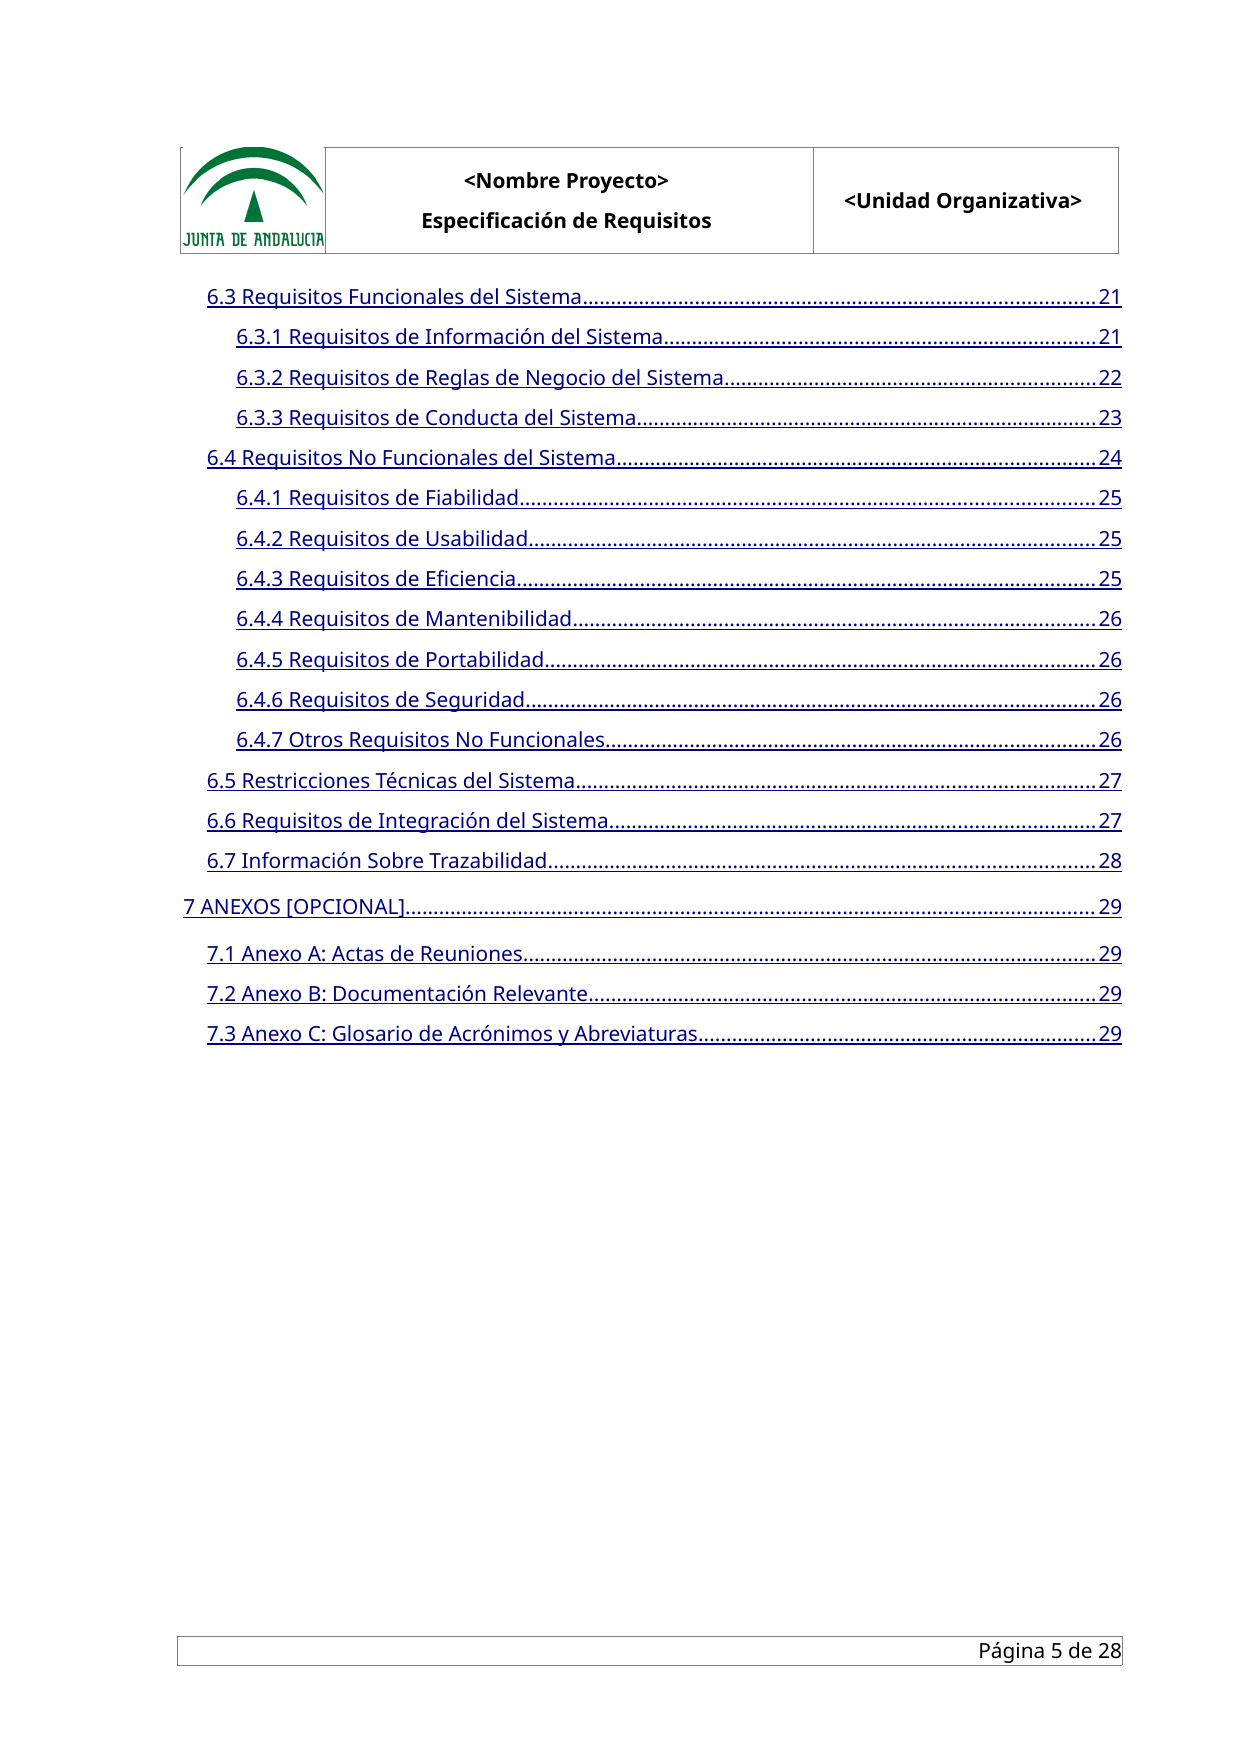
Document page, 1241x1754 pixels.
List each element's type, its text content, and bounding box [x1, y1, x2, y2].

text 6.3.1 Requisitos de Información del Sistema 21 [236, 322, 1122, 346]
text 7.3 Anexo C: Glosario de Acrónimos y Abreviaturas 29 [207, 1019, 1122, 1043]
text 7 ANEXOS [OPCIONAL] 29 [183, 892, 1122, 917]
text 6.4.2 Requisitos de Usabilidad 25 [236, 524, 1122, 548]
text 6.3.3 Requisitos de Conducta del Sistema 23 [236, 403, 1122, 427]
text 6.5 Restricciones Técnicas del Sistema 27 [207, 766, 1122, 790]
text 6.4.6 Requisitos de Seguridad 26 [236, 685, 1122, 709]
text 6.3.2 Requisitos de Reglas de Negocio del Sistema 22 [236, 363, 1122, 387]
text 7.1 Anexo A: Actas de Reuniones 29 [207, 939, 1122, 963]
text 7.2 Anexo B: Documentación Relevante 29 [207, 979, 1122, 1003]
text 6.6 Requisitos de Integración del Sistema 27 [207, 806, 1122, 830]
text 6.4.7 Otros Requisitos No Funcionales 26 [236, 725, 1122, 749]
text 6.4 Requisitos No Funcionales del Sistema 24 [207, 443, 1122, 467]
text 6.7 Información Sobre Trazabilidad 28 [207, 846, 1122, 871]
text 6.4.4 Requisitos de Mantenibilidad 26 [236, 604, 1122, 629]
text 6.3 Requisitos Funcionales del Sistema 21 [207, 282, 1122, 306]
text 6.4.1 Requisitos de Fiabilidad 25 [236, 483, 1122, 508]
text 6.4.3 Requisitos de Eficiencia 25 [236, 564, 1122, 588]
text 6.4.5 Requisitos de Portabilidad 26 [236, 645, 1122, 669]
